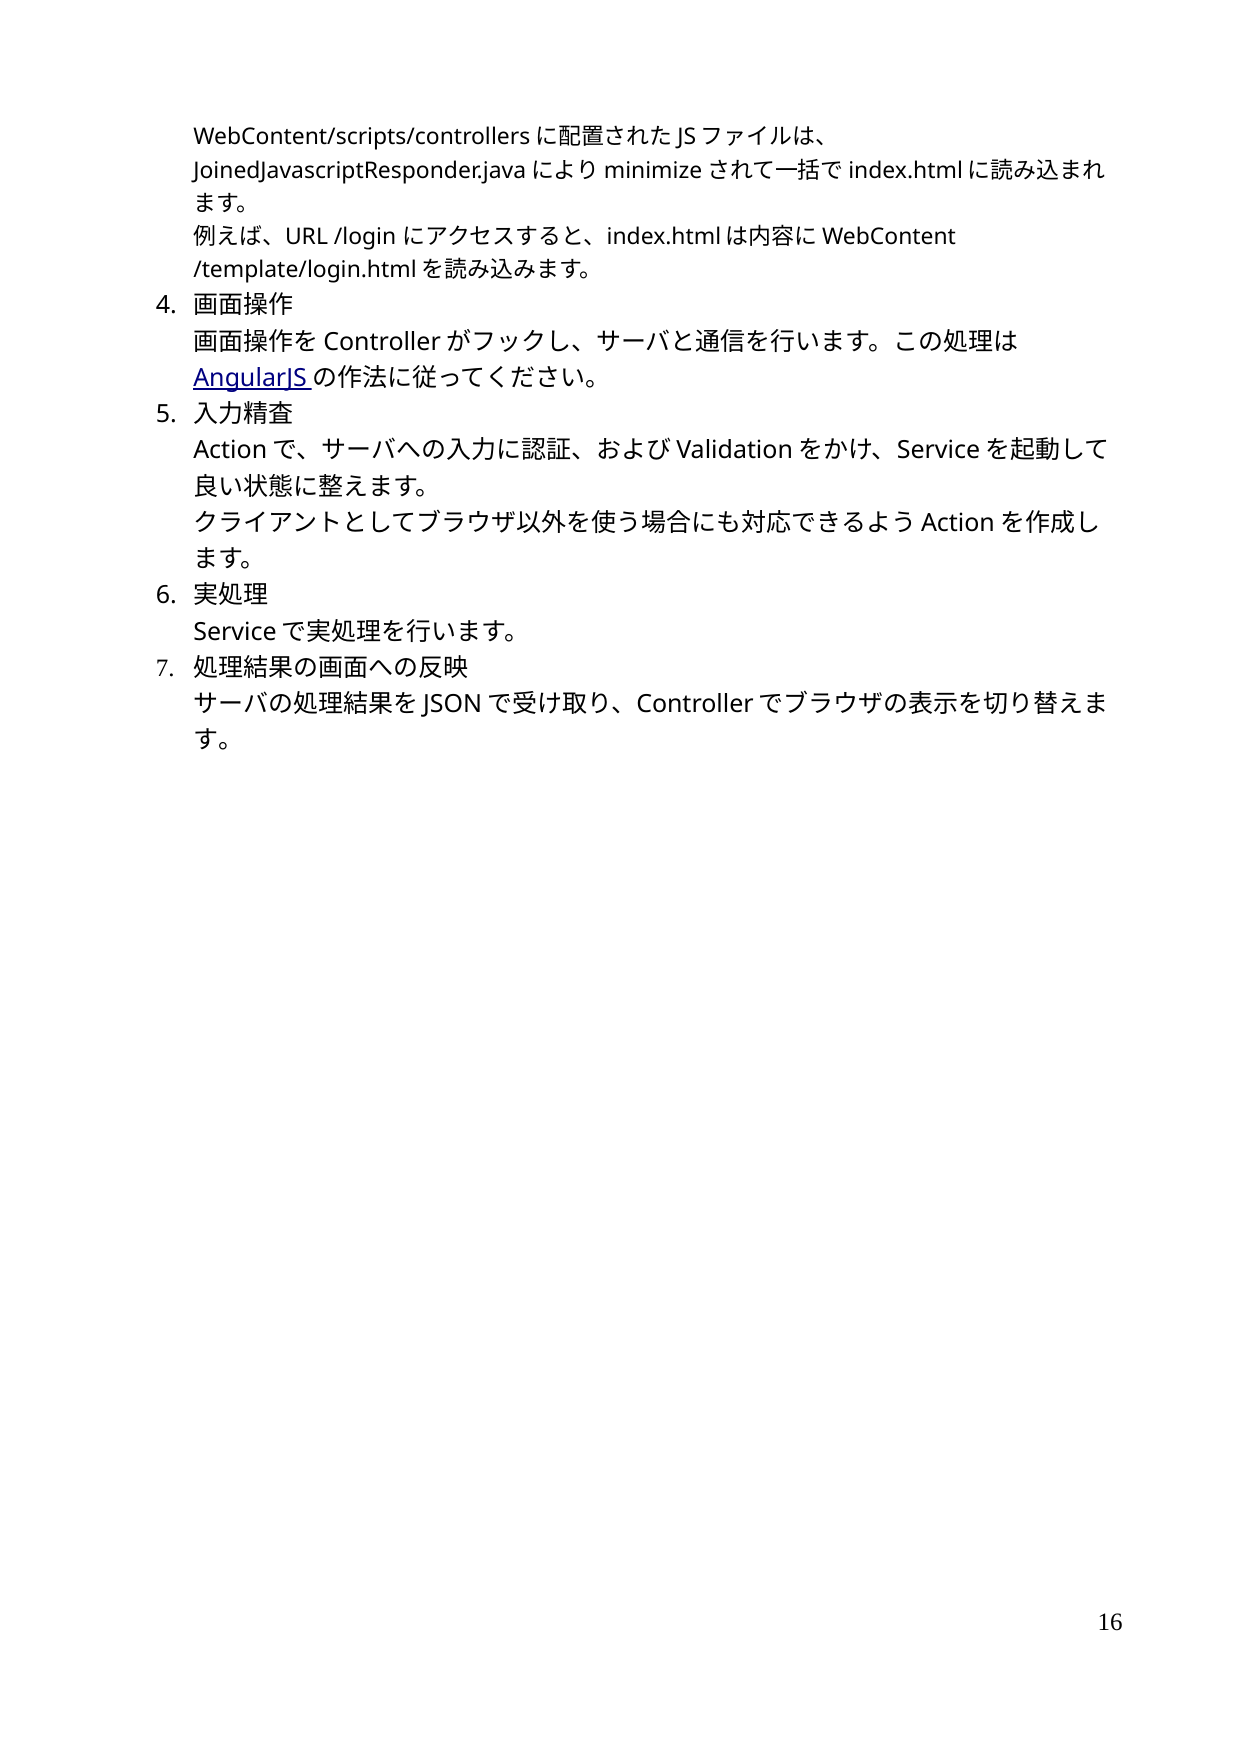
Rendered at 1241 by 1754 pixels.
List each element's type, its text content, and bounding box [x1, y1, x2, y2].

list Serviceで実処理を行います。 [156, 611, 1122, 647]
list 処理結果の画面への反映 サーバの処理結果をJSONで受け取り、Controllerでブラウザの表示を切り替えます。 [156, 647, 1122, 756]
list 入力精査 Actionで、サーバへの入力に認証、およびValidationをかけ、Serviceを起動して良い状態に整えます。 クライアントとしてブラウザ以外を使う場合にも対応できるようActionを作成します。 [156, 393, 1122, 575]
list 実処理 [156, 575, 1122, 611]
list 画面操作をControllerがフックし、サーバと通信を行います。この処理はAngularJSの作法に従ってください。 [156, 321, 1122, 393]
list 画面操作 [156, 285, 1122, 321]
list WebContent/scripts/controllersに配置されたJSファイルは、JoinedJavascriptResponder.javaによりminimizeされて一括でindex.htmlに読み込まれます。 例えば、URL /login にアクセスすると、index.htmlは内容にWebContent /template/login.htmlを読み込みます。 [156, 118, 1122, 285]
